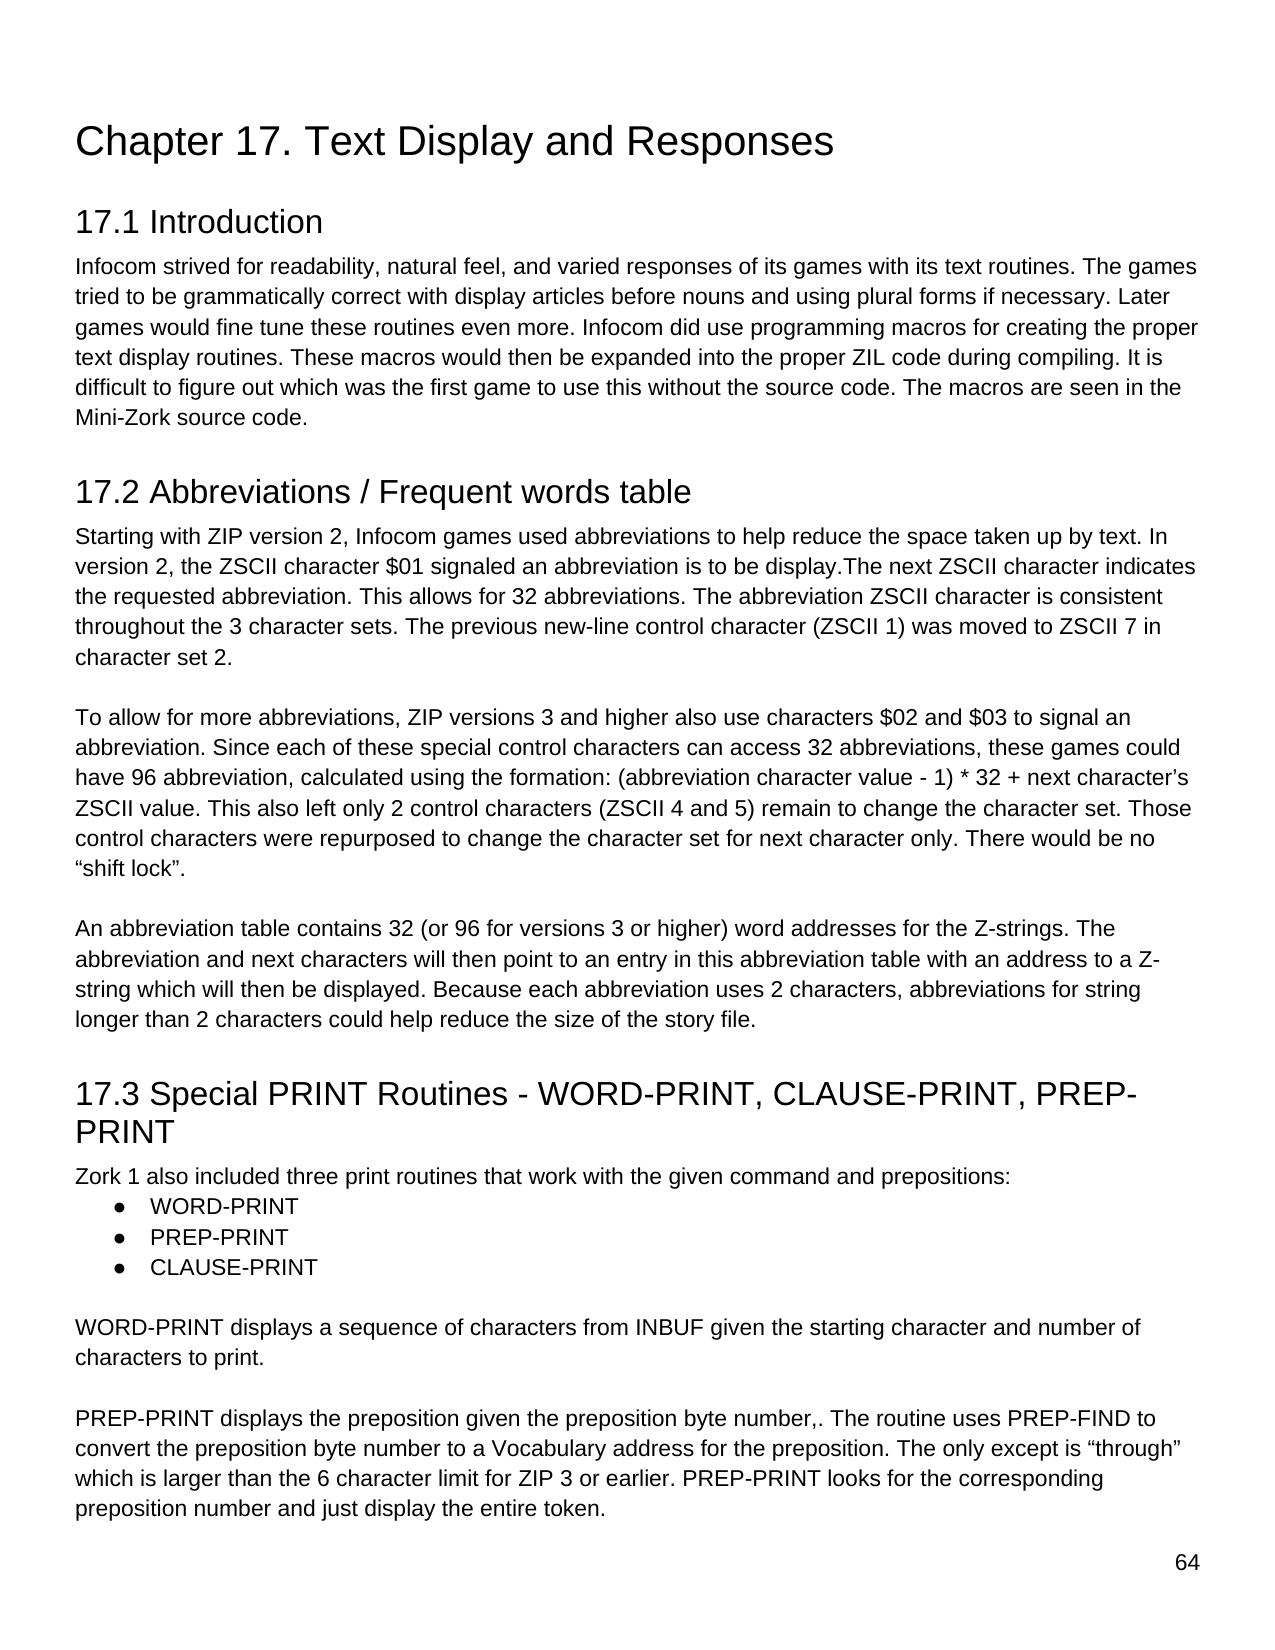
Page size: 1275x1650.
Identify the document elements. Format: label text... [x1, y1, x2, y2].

text WORD-PRINT displays a sequence of characters from INBUF given the starting character and number of characters to print. [75, 1314, 1200, 1371]
text Starting with ZIP version 2, Infocom games used abbreviations to help reduce the space taken up by text. In version 2, the ZSCII character $01 signaled an abbreviation is to be display.The next ZSCII character indicates the requested abbreviation. This allows for 32 abbreviations. The abbreviation ZSCII character is consistent throughout the 3 character sets. The previous new-line control character (ZSCII 1) was moved to ZSCII 7 in character set 2. [75, 523, 1200, 670]
text An abbreviation table contains 32 (or 96 for versions 3 or higher) word addresses for the Z-strings. The abbreviation and next characters will then point to an entry in this abbreviation table with an address to a Z-string which will then be displayed. Because each abbreviation uses 2 characters, abbreviations for string longer than 2 characters could help reduce the size of the story file. [75, 915, 1200, 1032]
list PREP-PRINT [112, 1223, 1200, 1250]
text PREP-PRINT displays the preposition given the preposition byte number,. The routine uses PREP-FIND to convert the preposition byte number to a Vocabulary address for the preposition. The only except is “through” which is larger than the 6 character limit for ZIP 3 or earlier. PREP-PRINT looks for the corresponding preposition number and just display the entire token. [75, 1405, 1200, 1522]
text Zork 1 also included three print routines that work with the given command and prepositions: [75, 1163, 1200, 1189]
subtitle 17.2 Abbreviations / Frequent words table [75, 472, 1200, 510]
list CLAUSE-PRINT [112, 1254, 1200, 1280]
list WORD-PRINT [112, 1193, 1200, 1220]
subtitle 17.1 Introduction [75, 202, 1200, 241]
subtitle Chapter 17. Text Display and Responses [75, 117, 1200, 164]
subtitle 17.3 Special PRINT Routines - WORD-PRINT, CLAUSE-PRINT, PREP-PRINT [75, 1074, 1200, 1151]
text Infocom strived for readability, natural feel, and varied responses of its games with its text routines. The games tried to be grammatically correct with display articles before nouns and using plural forms if necessary. Later games would fine tune these routines even more. Infocom did use programming macros for creating the proper text display routines. These macros would then be expanded into the proper ZIL code during compiling. It is difficult to figure out which was the first game to use this without the source code. The macros are seen in the Mini-Zork source code. [75, 253, 1200, 430]
text To allow for more abbreviations, ZIP versions 3 and higher also use characters $02 and $03 to signal an abbreviation. Since each of these special control characters can access 32 abbreviations, these games could have 96 abbreviation, calculated using the formation: (abbreviation character value - 1) * 32 + next character’s ZSCII value. This also left only 2 control characters (ZSCII 4 and 5) remain to change the character set. Those control characters were repurposed to change the character set for next character only. There would be no “shift lock”. [75, 704, 1200, 881]
